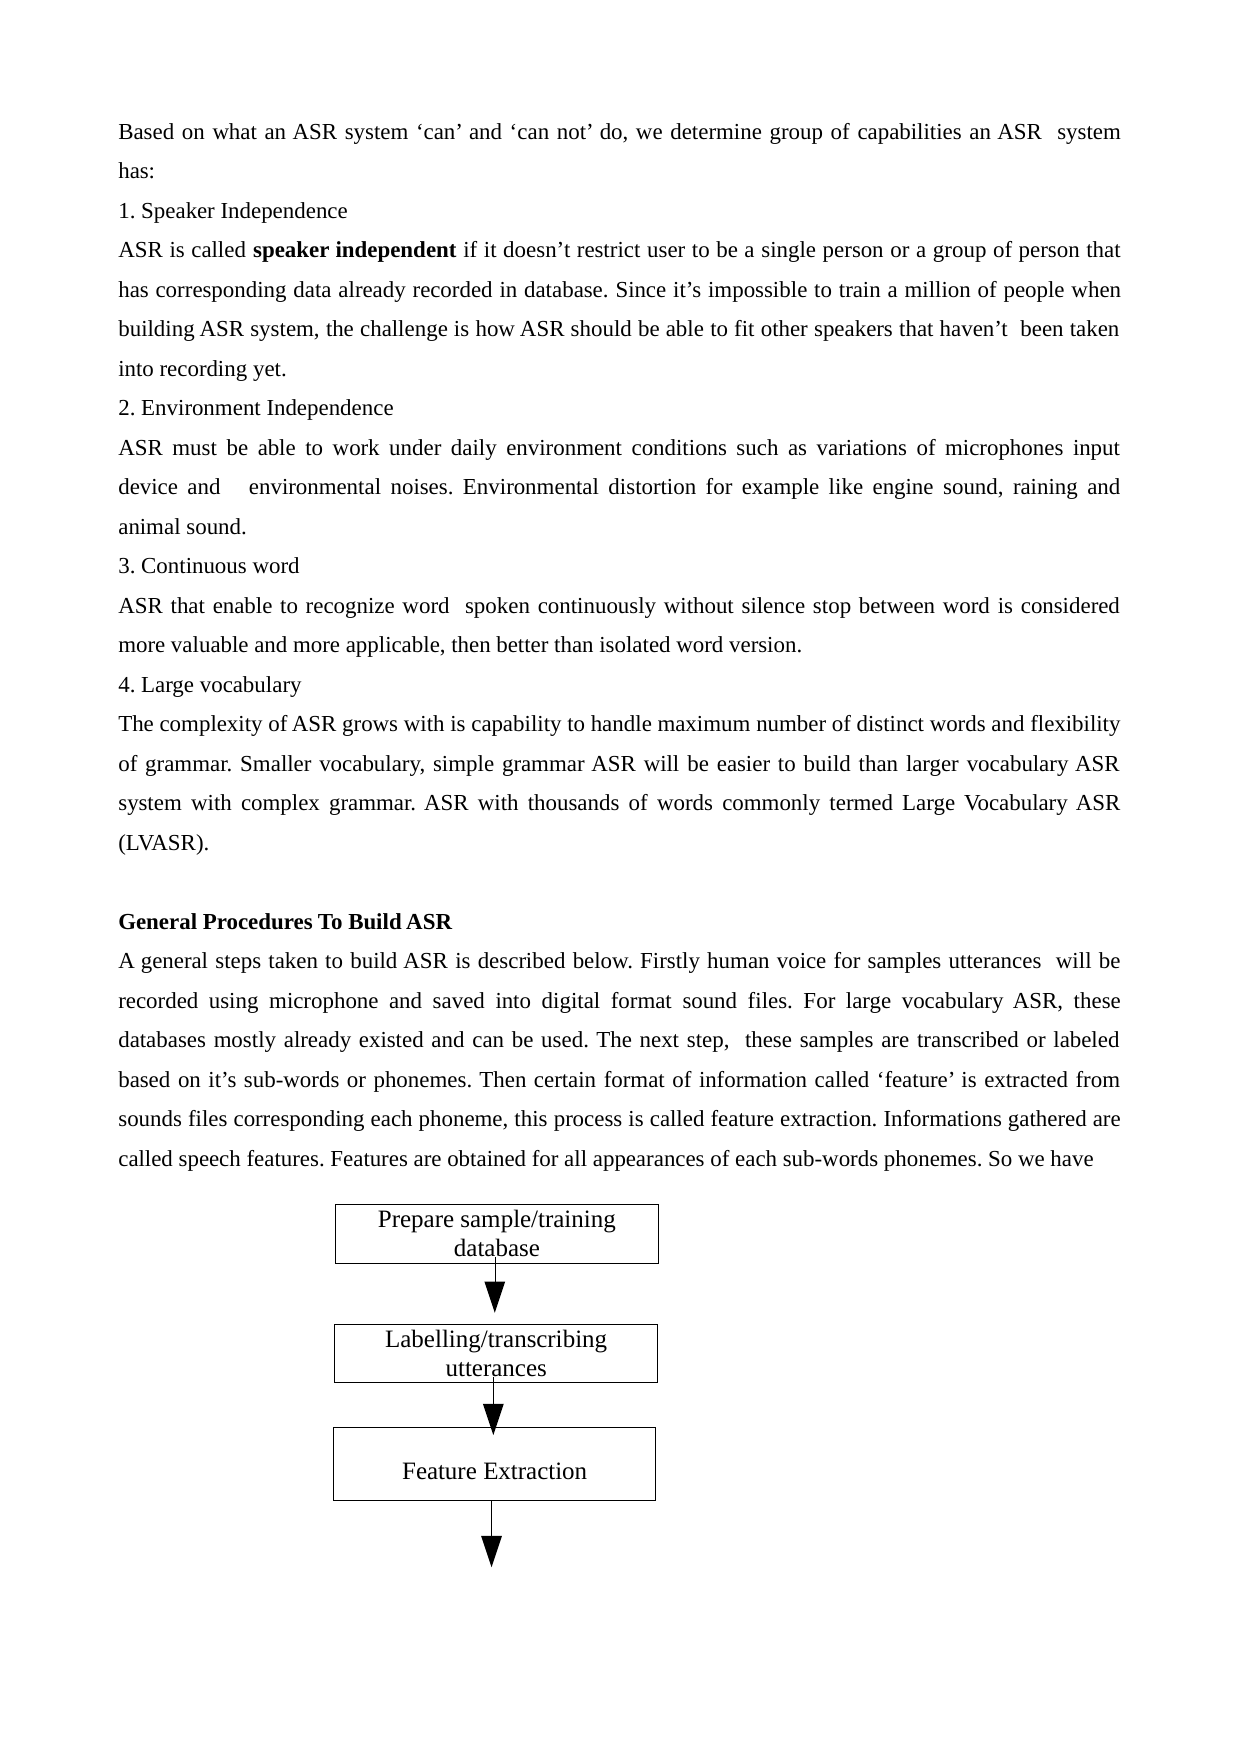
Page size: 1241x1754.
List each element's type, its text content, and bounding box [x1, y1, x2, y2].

text 2. Environment Independence [118, 394, 1122, 421]
text ASR is called speaker independent if it doesn’t restrict user to be a single person or a group of person that has corresponding data already recorded in database. Since it’s impossible to train a million of people when building ASR system, the challenge is how ASR should be able to fit other speakers that haven’t been taken into recording yet. [118, 237, 1122, 381]
text A general steps taken to build ASR is described below. Firstly human voice for samples utterances will be recorded using microphone and saved into digital format sound files. For large vocabulary ASR, these databases mostly already existed and can be used. The next step, these samples are transcribed or labeled based on it’s sub-words or phonemes. Then certain format of information called ‘feature’ is extracted from sounds files corresponding each phoneme, this process is called feature extraction. Informations gathered are called speech features. Features are obtained for all appearances of each sub-words phonemes. So we have [118, 947, 1122, 1171]
text ASR must be able to work under daily environment conditions such as variations of microphones input device and environmental noises. Environmental distortion for example like engine sound, raining and animal sound. [118, 434, 1122, 539]
text Based on what an ASR system ‘can’ and ‘can not’ do, we determine group of capabilities an ASR system has: [118, 118, 1122, 184]
text General Procedures To Build ASR [118, 908, 1122, 934]
text The complexity of ASR grows with is capability to handle maximum number of distinct words and flexibility of grammar. Smaller vocabulary, simple grammar ASR will be easier to build than larger vocabulary ASR system with complex grammar. ASR with thousands of words commonly termed Large Vocabulary ASR (LVASR). [118, 710, 1122, 855]
text ASR that enable to recognize word spoken continuously without silence stop between word is considered more valuable and more applicable, then better than isolated word version. [118, 592, 1122, 658]
text 3. Continuous word [118, 552, 1122, 579]
text 1. Speaker Independence [118, 197, 1122, 223]
text 4. Large vocabulary [118, 671, 1122, 697]
